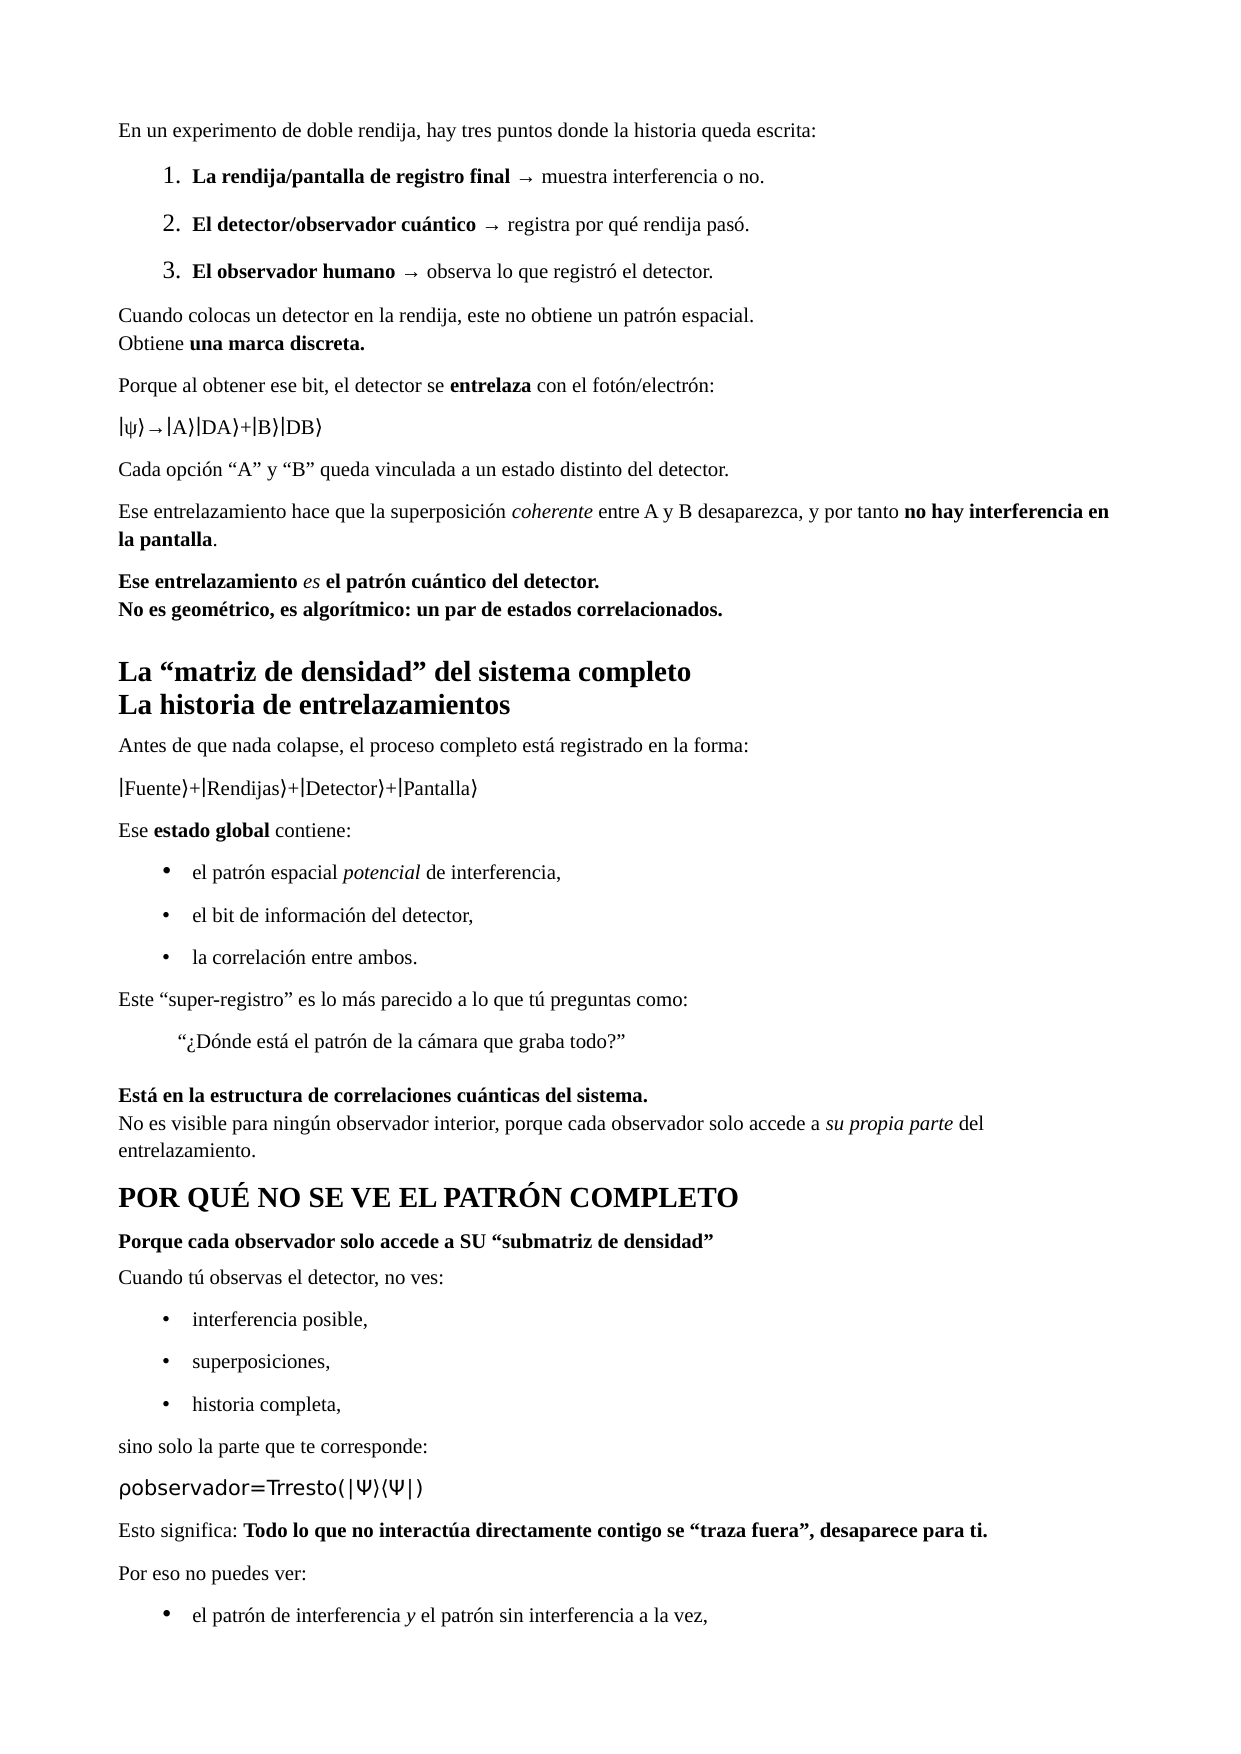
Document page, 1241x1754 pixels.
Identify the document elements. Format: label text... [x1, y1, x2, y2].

text ρobservador​=Trresto​(∣Ψ⟩⟨Ψ∣) [118, 1476, 1122, 1500]
text Ese estado global contiene: [118, 818, 1122, 842]
text En un experimento de doble rendija, hay tres puntos donde la historia queda escrita: [118, 118, 1122, 142]
text Antes de que nada colapse, el proceso completo está registrado en la forma: [118, 733, 1122, 757]
text ∣ψ⟩→∣A⟩∣DA​⟩+∣B⟩∣DB​⟩ [118, 415, 1122, 439]
text Por eso no puedes ver: [118, 1561, 1122, 1585]
text Esto significa: Todo lo que no interactúa directamente contigo se “traza fuera”, desaparece para ti. [118, 1518, 1122, 1542]
text Este “super-registro” es lo más parecido a lo que tú preguntas como: [118, 987, 1122, 1011]
text Está en la estructura de correlaciones cuánticas del sistema. No es visible para ningún observador interior, porque cada observador solo accede a su propia parte del entrelazamiento. [118, 1083, 1122, 1162]
list historia completa, [162, 1392, 1122, 1416]
list superposiciones, [162, 1349, 1122, 1373]
subtitle Porque cada observador solo accede a SU “submatriz de densidad” [118, 1228, 1122, 1253]
text Porque al obtener ese bit, el detector se entrelaza con el fotón/electrón: [118, 373, 1122, 397]
list la correlación entre ambos. [162, 945, 1122, 969]
text POR QUÉ NO SE VE EL PATRÓN COMPLETO [118, 1180, 1122, 1214]
text Ese entrelazamiento hace que la superposición coherente entre A y B desaparezca, y por tanto no hay interferencia en la pantalla. [118, 499, 1122, 551]
list El observador humano → observa lo que registró el detector. [162, 256, 1122, 284]
list el bit de información del detector, [162, 903, 1122, 927]
text Cuando tú observas el detector, no ves: [118, 1265, 1122, 1289]
text “¿Dónde está el patrón de la cámara que graba todo?” [177, 1029, 1063, 1053]
text Ese entrelazamiento es el patrón cuántico del detector. No es geométrico, es algorítmico: un par de estados correlacionados. [118, 569, 1122, 621]
text ∣Fuente⟩+∣Rendijas⟩+∣Detector⟩+∣Pantalla⟩ [118, 775, 1122, 799]
subtitle La “matriz de densidad” del sistema completo La historia de entrelazamientos [118, 654, 1122, 721]
list interferencia posible, [162, 1307, 1122, 1331]
list El detector/observador cuántico → registra por qué rendija pasó. [162, 208, 1122, 237]
list La rendija/pantalla de registro final → muestra interferencia o no. [162, 160, 1122, 189]
list el patrón de interferencia y el patrón sin interferencia a la vez, [162, 1603, 1122, 1628]
text Cada opción “A” y “B” queda vinculada a un estado distinto del detector. [118, 457, 1122, 481]
text sino solo la parte que te corresponde: [118, 1434, 1122, 1458]
list el patrón espacial potencial de interferencia, [162, 860, 1122, 885]
text Cuando colocas un detector en la rendija, este no obtiene un patrón espacial. Obtiene una marca discreta. [118, 303, 1122, 355]
